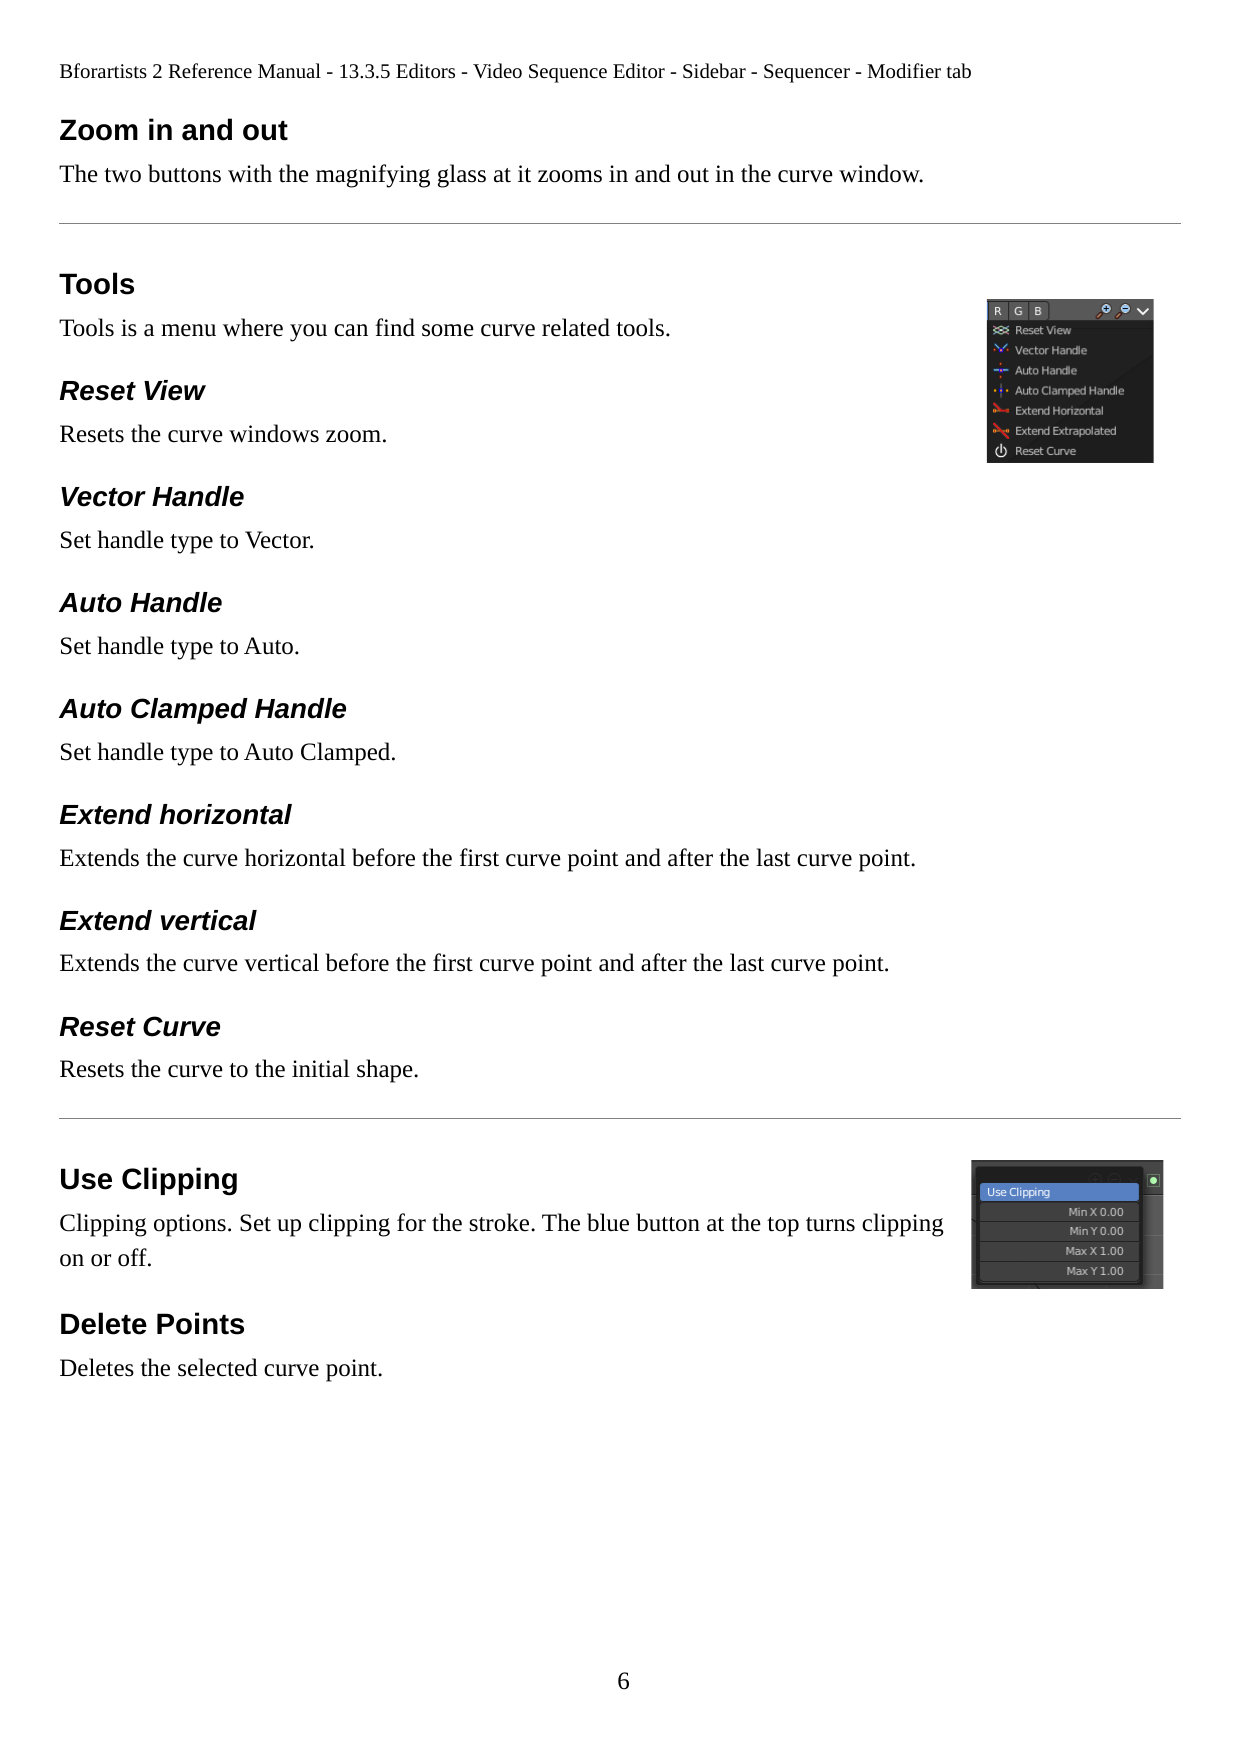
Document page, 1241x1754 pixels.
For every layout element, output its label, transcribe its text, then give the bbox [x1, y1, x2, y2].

text Extends the curve horizontal before the first curve point and after the last curve point. [59, 843, 1181, 871]
text Clipping options. Set up clipping for the stroke. The blue button at the top turns clipping on or off. [59, 1208, 971, 1272]
subtitle Auto Handle [59, 586, 1181, 618]
subtitle Reset View [59, 374, 986, 406]
subtitle Use Clipping [59, 1162, 971, 1196]
text Set handle type to Auto Clamped. [59, 737, 1181, 765]
subtitle Vector Handle [59, 480, 1181, 512]
subtitle Extend horizontal [59, 798, 1181, 830]
text The two buttons with the magnifying glass at it zooms in and out in the curve window. [59, 159, 1181, 188]
text Resets the curve to the initial shape. [59, 1054, 1181, 1083]
text Extends the curve vertical before the first curve point and after the last curve point. [59, 948, 1181, 977]
picture [971, 1160, 1164, 1289]
subtitle [1164, 1162, 1181, 1196]
subtitle Delete Points [59, 1307, 1181, 1340]
subtitle Auto Clamped Handle [59, 692, 1181, 724]
subtitle [1154, 374, 1181, 406]
subtitle Zoom in and out [59, 113, 1181, 146]
text Set handle type to Vector. [59, 525, 1181, 553]
text [1154, 419, 1181, 448]
text Set handle type to Auto. [59, 631, 1181, 659]
text Resets the curve windows zoom. [59, 419, 986, 448]
picture [986, 299, 1154, 463]
subtitle Reset Curve [59, 1010, 1181, 1042]
subtitle Tools [59, 267, 1181, 300]
text Deletes the selected curve point. [59, 1353, 1181, 1382]
text Tools is a menu where you can find some curve related tools. [59, 313, 986, 342]
subtitle Extend vertical [59, 904, 1181, 936]
